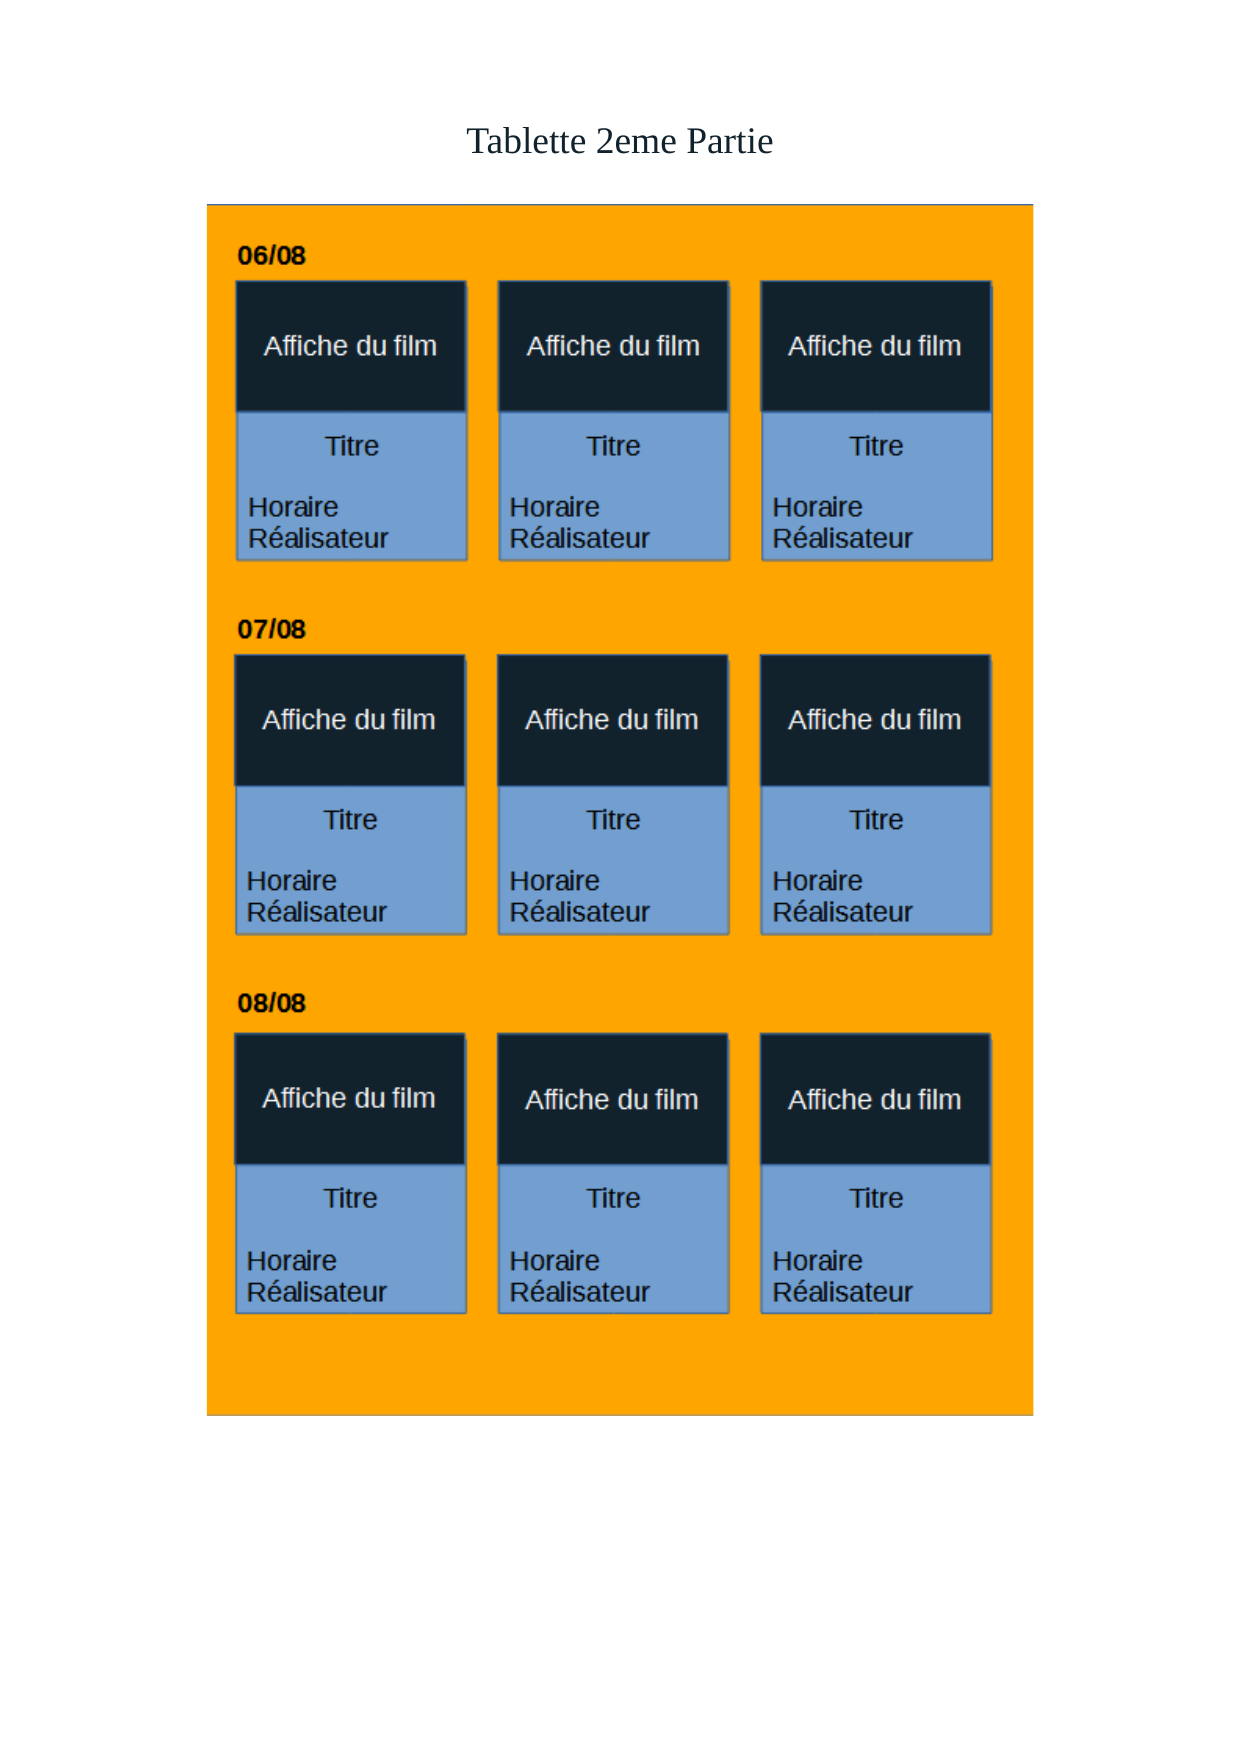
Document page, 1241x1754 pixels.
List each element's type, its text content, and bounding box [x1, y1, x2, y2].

picture [206, 204, 1034, 1416]
text Tablette 2eme Partie [118, 118, 1122, 161]
